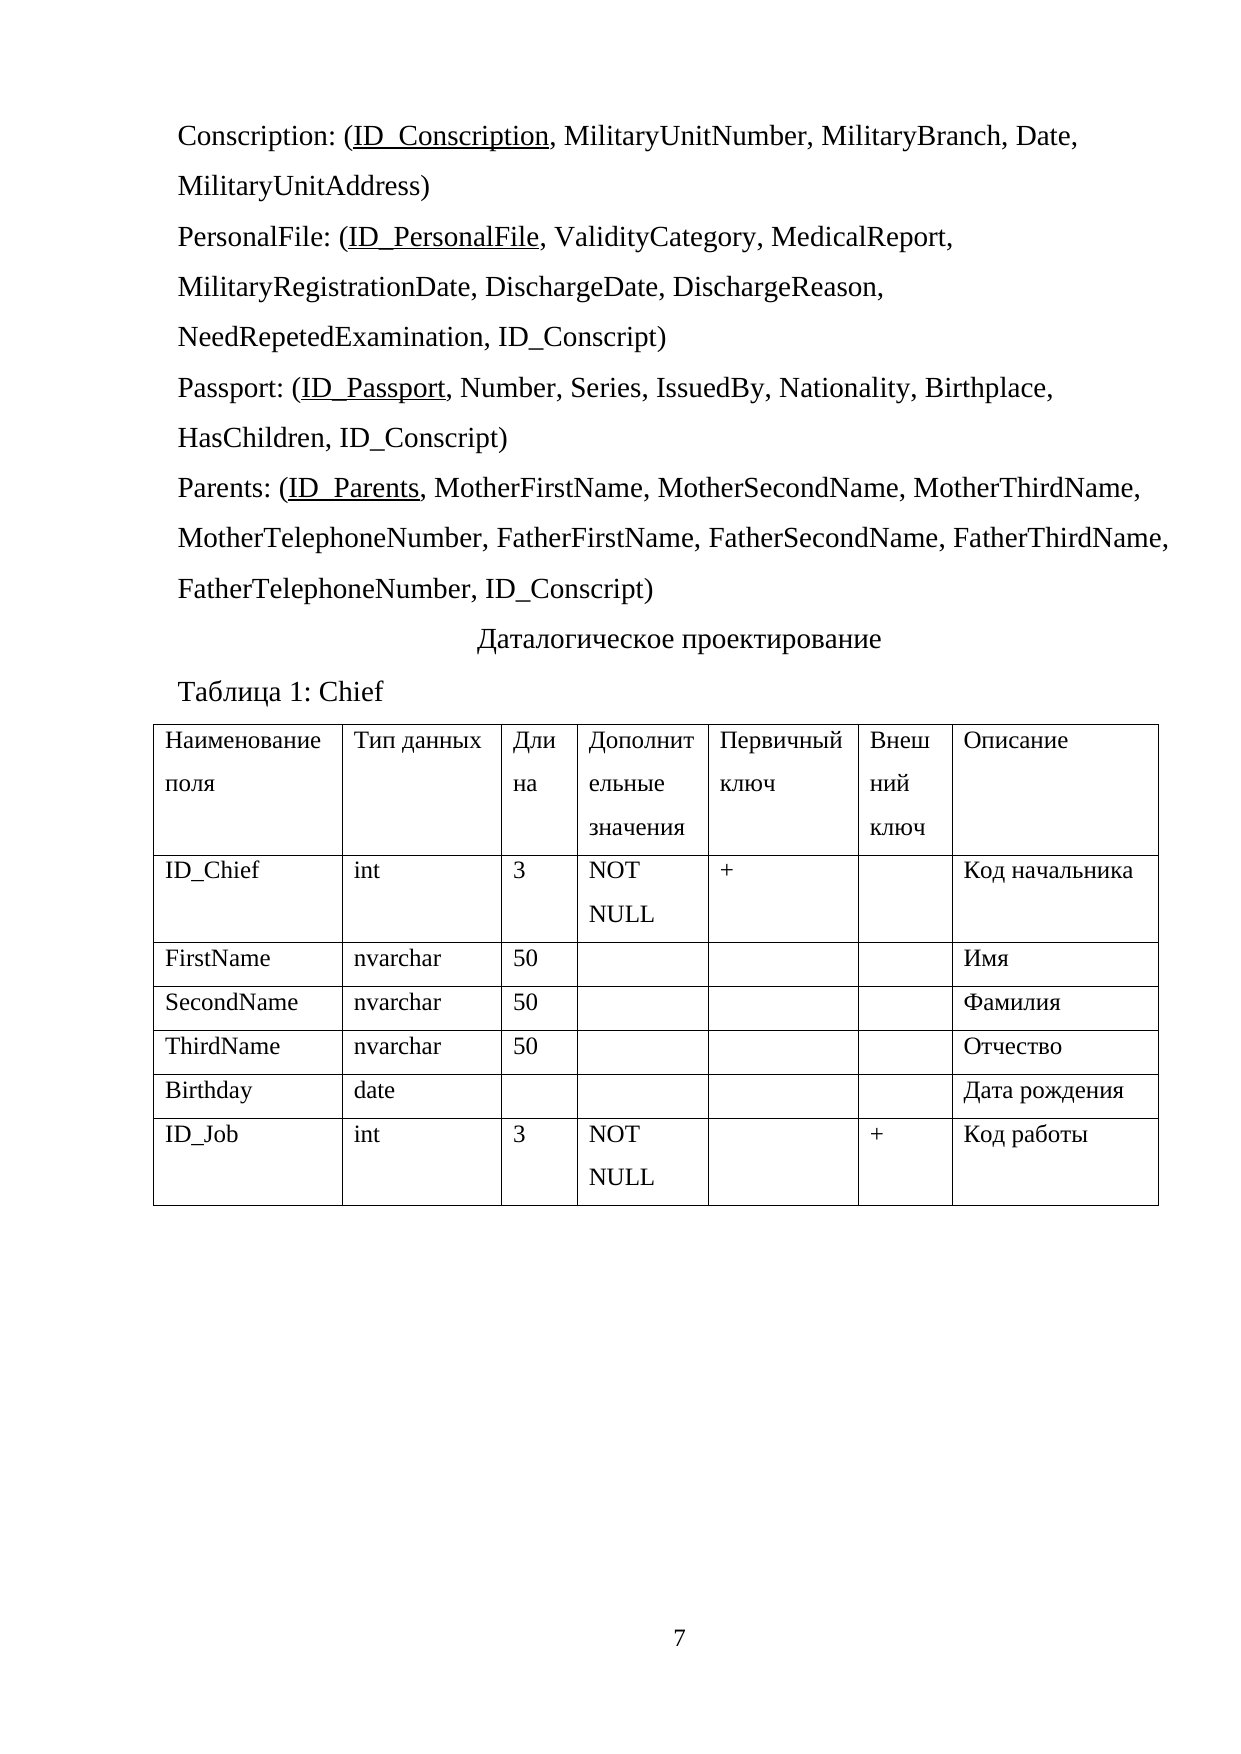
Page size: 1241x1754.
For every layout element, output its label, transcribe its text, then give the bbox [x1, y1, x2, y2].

table_cell 3 [502, 856, 577, 942]
table_cell FirstName [154, 943, 342, 986]
table_cell [859, 1031, 952, 1074]
text PersonalFile: (ID_PersonalFile, ValidityCategory, MedicalReport, MilitaryRegistrationDate, DischargeDate, DischargeReason, NeedRepetedExamination, ID_Conscript) [177, 219, 1181, 353]
table_header Длина [502, 725, 577, 854]
table_cell [578, 1031, 708, 1074]
table_header Дополнительные значения [578, 725, 708, 854]
table_cell Birthday [154, 1075, 342, 1118]
table_cell nvarchar [343, 943, 501, 986]
table_cell [859, 943, 952, 986]
text Таблица 1: Chief [177, 674, 1181, 707]
table_cell [709, 1075, 858, 1118]
text Даталогическое проектирование [177, 621, 1181, 655]
table_cell Дата рождения [953, 1075, 1158, 1118]
table_cell nvarchar [343, 1031, 501, 1074]
table_header Наименование поля [154, 725, 342, 854]
table_cell 50 [502, 1031, 577, 1074]
table_cell int [343, 1119, 501, 1205]
table_cell [709, 1119, 858, 1205]
table_cell [578, 1075, 708, 1118]
table_cell 3 [502, 1119, 577, 1205]
table_header Первичный ключ [709, 725, 858, 854]
text Passport: (ID_Passport, Number, Series, IssuedBy, Nationality, Birthplace, HasChildren, ID_Conscript) [177, 370, 1181, 453]
table_cell [709, 987, 858, 1030]
table_cell Код начальника [953, 856, 1158, 942]
table_cell [709, 1031, 858, 1074]
table_cell Код работы [953, 1119, 1158, 1205]
table_cell 50 [502, 987, 577, 1030]
table_cell int [343, 856, 501, 942]
table_cell Фамилия [953, 987, 1158, 1030]
text Parents: (ID_Parents, MotherFirstName, MotherSecondName, MotherThirdName, MotherTelephoneNumber, FatherFirstName, FatherSecondName, FatherThirdName, FatherTelephoneNumber, ID_Conscript) [177, 470, 1181, 604]
table_cell NOT NULL [578, 856, 708, 942]
table_cell Отчество [953, 1031, 1158, 1074]
table_cell [578, 943, 708, 986]
table_cell + [709, 856, 858, 942]
table_cell [859, 856, 952, 942]
table_cell [709, 943, 858, 986]
table_header Внешний ключ [859, 725, 952, 854]
table_cell SecondName [154, 987, 342, 1030]
table_cell date [343, 1075, 501, 1118]
table_cell Имя [953, 943, 1158, 986]
table_cell NOT NULL [578, 1119, 708, 1205]
table_header Тип данных [343, 725, 501, 854]
table_cell nvarchar [343, 987, 501, 1030]
table_header Описание [953, 725, 1158, 854]
table_cell ThirdName [154, 1031, 342, 1074]
table_cell [859, 987, 952, 1030]
table_cell [578, 987, 708, 1030]
table_cell 50 [502, 943, 577, 986]
table_cell ID_Job [154, 1119, 342, 1205]
text Conscription: (ID_Conscription, MilitaryUnitNumber, MilitaryBranch, Date, MilitaryUnitAddress) [177, 118, 1181, 202]
table_cell [502, 1075, 577, 1118]
table_cell ID_Chief [154, 856, 342, 942]
table_cell + [859, 1119, 952, 1205]
table_cell [859, 1075, 952, 1118]
